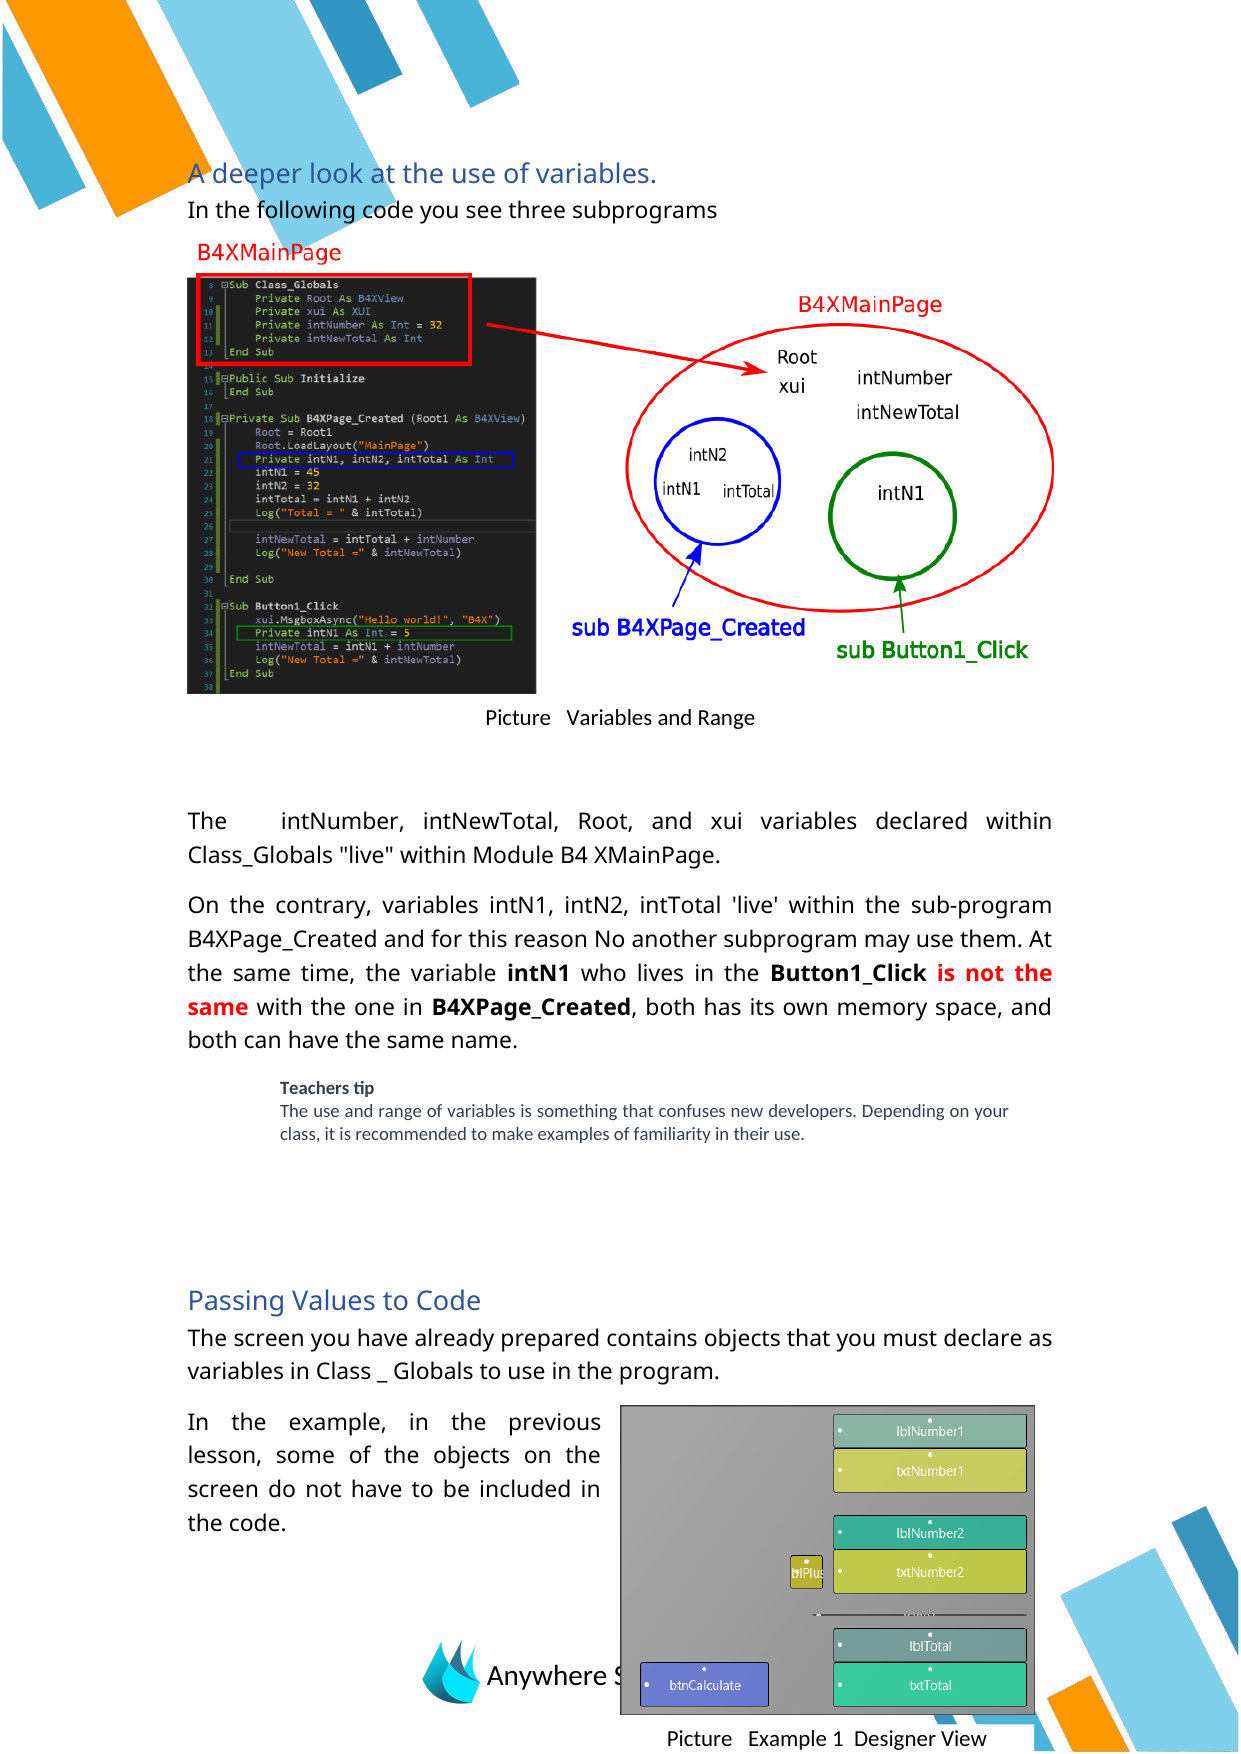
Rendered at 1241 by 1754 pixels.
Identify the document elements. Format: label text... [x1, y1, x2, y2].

subtitle A deeper look at the use of variables. [187, 154, 1053, 191]
picture [2, 0, 1054, 694]
text On the contrary, variables intN1, intN2, intTotal 'live' within the sub-program B4XPage_Created and for this reason No another subprogram may use them. At the same time, the variable intN1 who lives in the Button1_Click is not the same with the one in B4XPage_Created, both has its own memory space, and both can have the same name. [187, 889, 1053, 1056]
picture [620, 1405, 1239, 1752]
text In the example, in the previous lesson, some of the objects on the screen do not have to be included in the code. [187, 1406, 620, 1538]
subtitle Passing Values to Code [187, 1282, 1053, 1319]
text The screen you have already prepared contains objects that you must declare as variables in Class _ Globals to use in the program. [187, 1322, 1053, 1387]
text [1035, 1406, 1053, 1538]
text The intNumber, intNewTotal, Root, and xui variables declared within Class_Globals "live" within Module B4 XMainPage. [187, 805, 1053, 870]
picture [422, 1640, 481, 1704]
text In the following code you see three subprograms [187, 194, 1053, 225]
